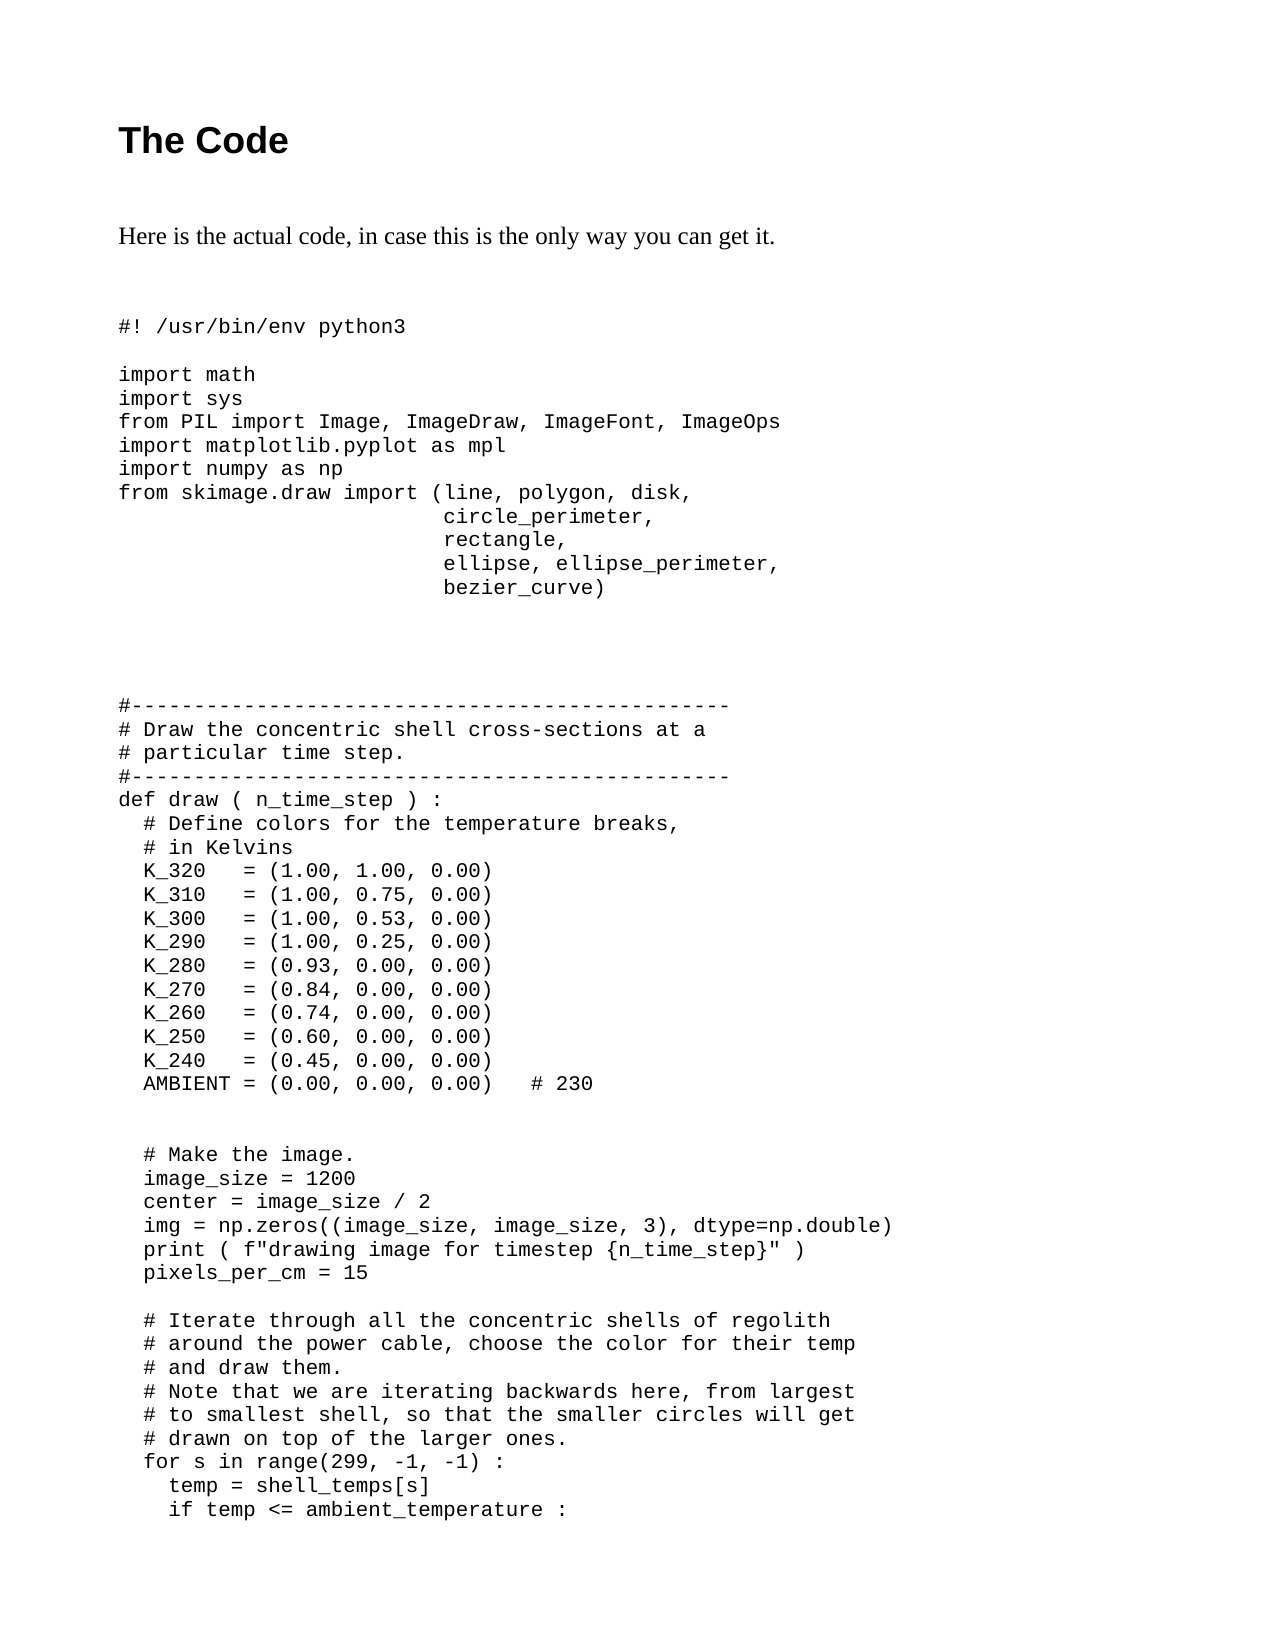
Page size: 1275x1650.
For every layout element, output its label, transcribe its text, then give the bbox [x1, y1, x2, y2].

text image_size = 1200 [118, 1168, 1157, 1191]
text K_250 = (0.60, 0.00, 0.00) [118, 1026, 1157, 1049]
text # Define colors for the temperature breaks, [118, 813, 1157, 837]
text K_280 = (0.93, 0.00, 0.00) [118, 955, 1157, 979]
text #! /usr/bin/env python3 [118, 317, 1157, 340]
text # Make the image. [118, 1144, 1157, 1168]
text def draw ( n_time_step ) : [118, 789, 1157, 813]
text # in Kelvins [118, 837, 1157, 860]
text import numpy as np [118, 458, 1157, 482]
text K_260 = (0.74, 0.00, 0.00) [118, 1002, 1157, 1026]
text circle_perimeter, [118, 506, 1157, 529]
subtitle The Code [118, 118, 1157, 161]
text # particular time step. [118, 742, 1157, 766]
text ellipse, ellipse_perimeter, [118, 553, 1157, 577]
text import matplotlib.pyplot as mpl [118, 435, 1157, 458]
text # around the power cable, choose the color for their temp [118, 1333, 1157, 1357]
text K_310 = (1.00, 0.75, 0.00) [118, 884, 1157, 908]
text #------------------------------------------------ [118, 766, 1157, 789]
text K_270 = (0.84, 0.00, 0.00) [118, 979, 1157, 1002]
text import sys [118, 387, 1157, 411]
text for s in range(299, -1, -1) : [118, 1452, 1157, 1475]
text import math [118, 364, 1157, 387]
text rectangle, [118, 529, 1157, 553]
text # Draw the concentric shell cross-sections at a [118, 718, 1157, 742]
text K_290 = (1.00, 0.25, 0.00) [118, 931, 1157, 955]
text from PIL import Image, ImageDraw, ImageFont, ImageOps [118, 411, 1157, 435]
text # Note that we are iterating backwards here, from largest [118, 1381, 1157, 1404]
text K_320 = (1.00, 1.00, 0.00) [118, 860, 1157, 884]
text # drawn on top of the larger ones. [118, 1428, 1157, 1452]
text from skimage.draw import (line, polygon, disk, [118, 482, 1157, 506]
text temp = shell_temps[s] [118, 1475, 1157, 1499]
text print ( f"drawing image for timestep {n_time_step}" ) [118, 1239, 1157, 1262]
text # Iterate through all the concentric shells of regolith [118, 1310, 1157, 1333]
text if temp <= ambient_temperature : [118, 1499, 1157, 1522]
text bezier_curve) [118, 577, 1157, 600]
text Here is the actual code, in case this is the only way you can get it. [118, 221, 1157, 250]
text pixels_per_cm = 15 [118, 1262, 1157, 1286]
text # to smallest shell, so that the smaller circles will get [118, 1404, 1157, 1428]
text K_300 = (1.00, 0.53, 0.00) [118, 908, 1157, 931]
text center = image_size / 2 [118, 1191, 1157, 1215]
text # and draw them. [118, 1357, 1157, 1381]
text #------------------------------------------------ [118, 695, 1157, 718]
text K_240 = (0.45, 0.00, 0.00) [118, 1049, 1157, 1073]
text AMBIENT = (0.00, 0.00, 0.00) # 230 [118, 1073, 1157, 1097]
text img = np.zeros((image_size, image_size, 3), dtype=np.double) [118, 1215, 1157, 1239]
